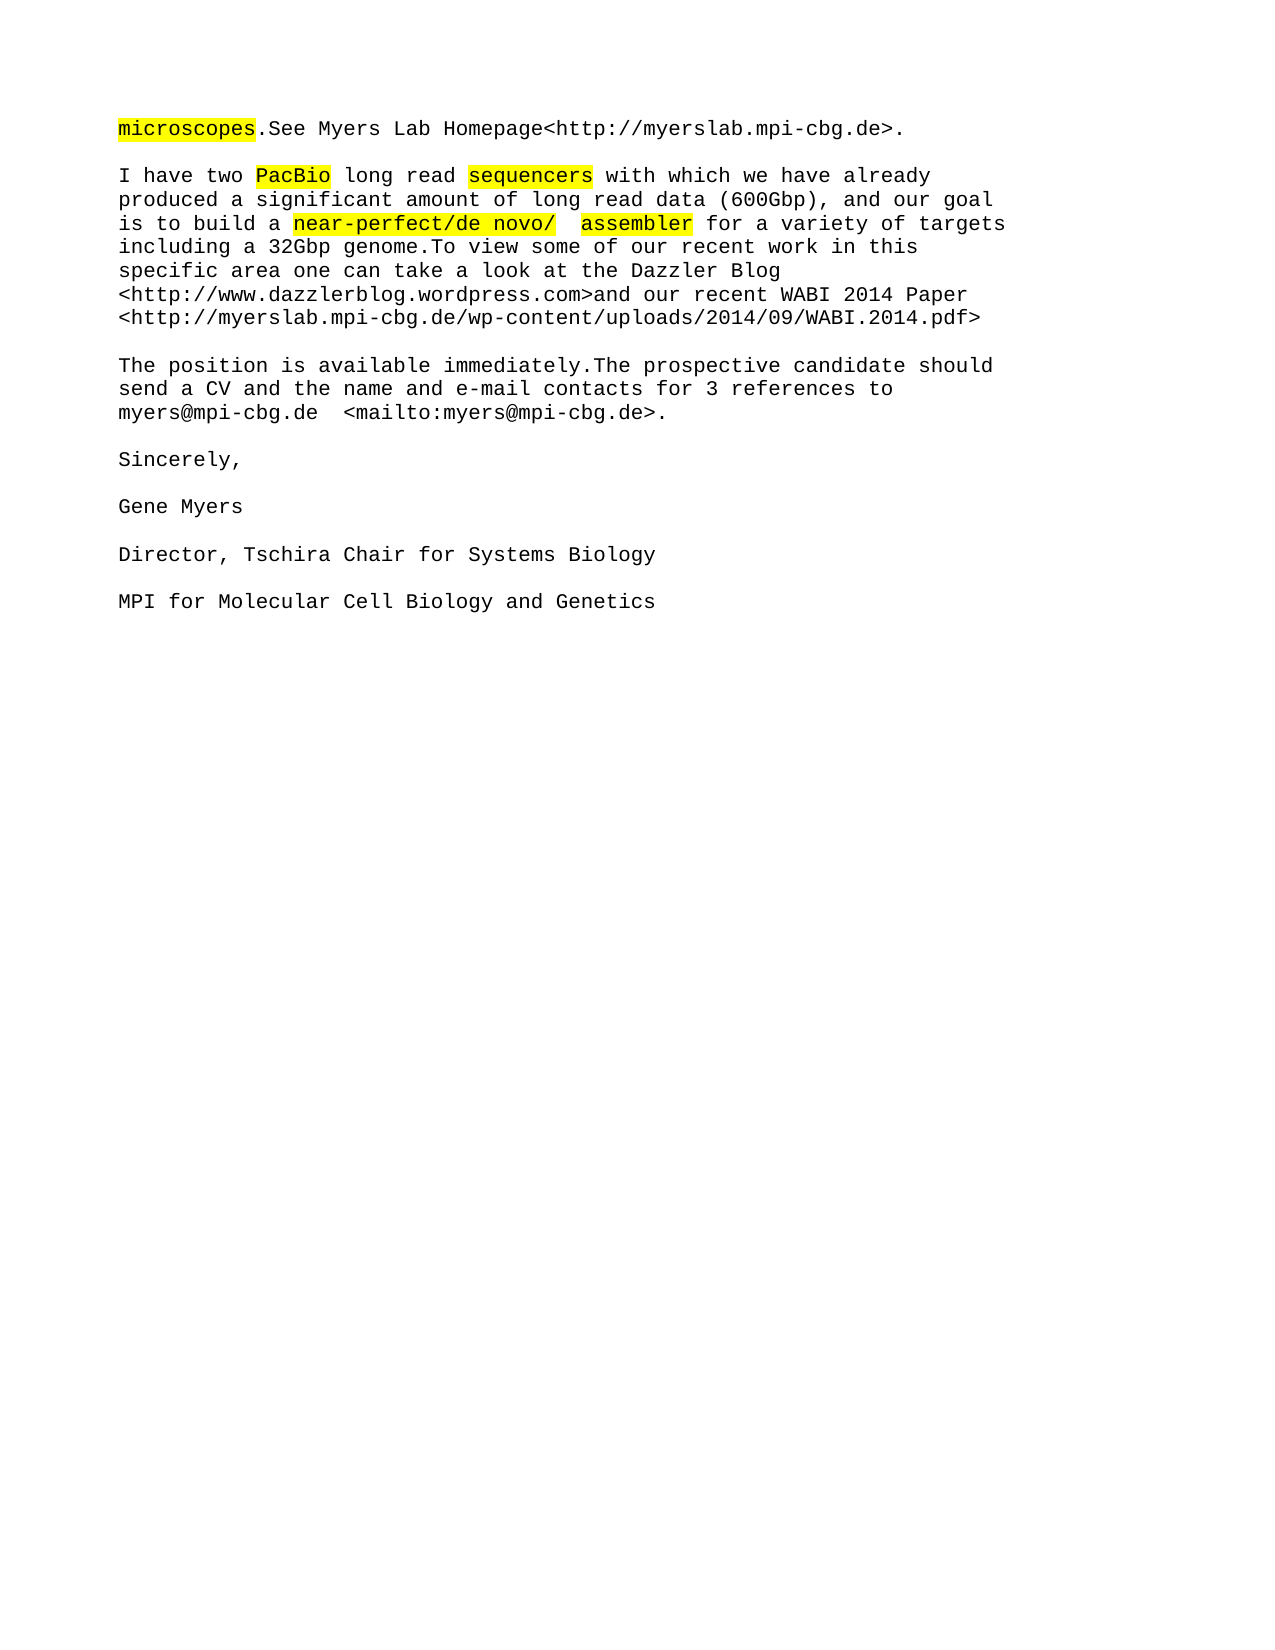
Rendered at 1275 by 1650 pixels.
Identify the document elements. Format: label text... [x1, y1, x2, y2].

text <http://www.dazzlerblog.wordpress.com>and our recent WABI 2014 Paper [118, 284, 1157, 307]
text Director, Tschira Chair for Systems Biology [118, 544, 1157, 567]
text specific area one can take a look at the Dazzler Blog [118, 260, 1157, 284]
text send a CV and the name and e-mail contacts for 3 references to [118, 378, 1157, 402]
text MPI for Molecular Cell Biology and Genetics [118, 591, 1157, 615]
text Gene Myers [118, 496, 1157, 520]
text I have two PacBio long read sequencers with which we have already [118, 165, 1157, 189]
text produced a significant amount of long read data (600Gbp), and our goal [118, 189, 1157, 213]
text <http://myerslab.mpi-cbg.de/wp-content/uploads/2014/09/WABI.2014.pdf> [118, 307, 1157, 331]
text microscopes.See Myers Lab Homepage<http://myerslab.mpi-cbg.de>. [118, 118, 1157, 142]
text myers@mpi-cbg.de <mailto:myers@mpi-cbg.de>. [118, 402, 1157, 426]
text including a 32Gbp genome.To view some of our recent work in this [118, 236, 1157, 260]
text Sincerely, [118, 449, 1157, 473]
text The position is available immediately.The prospective candidate should [118, 354, 1157, 378]
text is to build a near-perfect/de novo/ assembler for a variety of targets [118, 213, 1157, 236]
